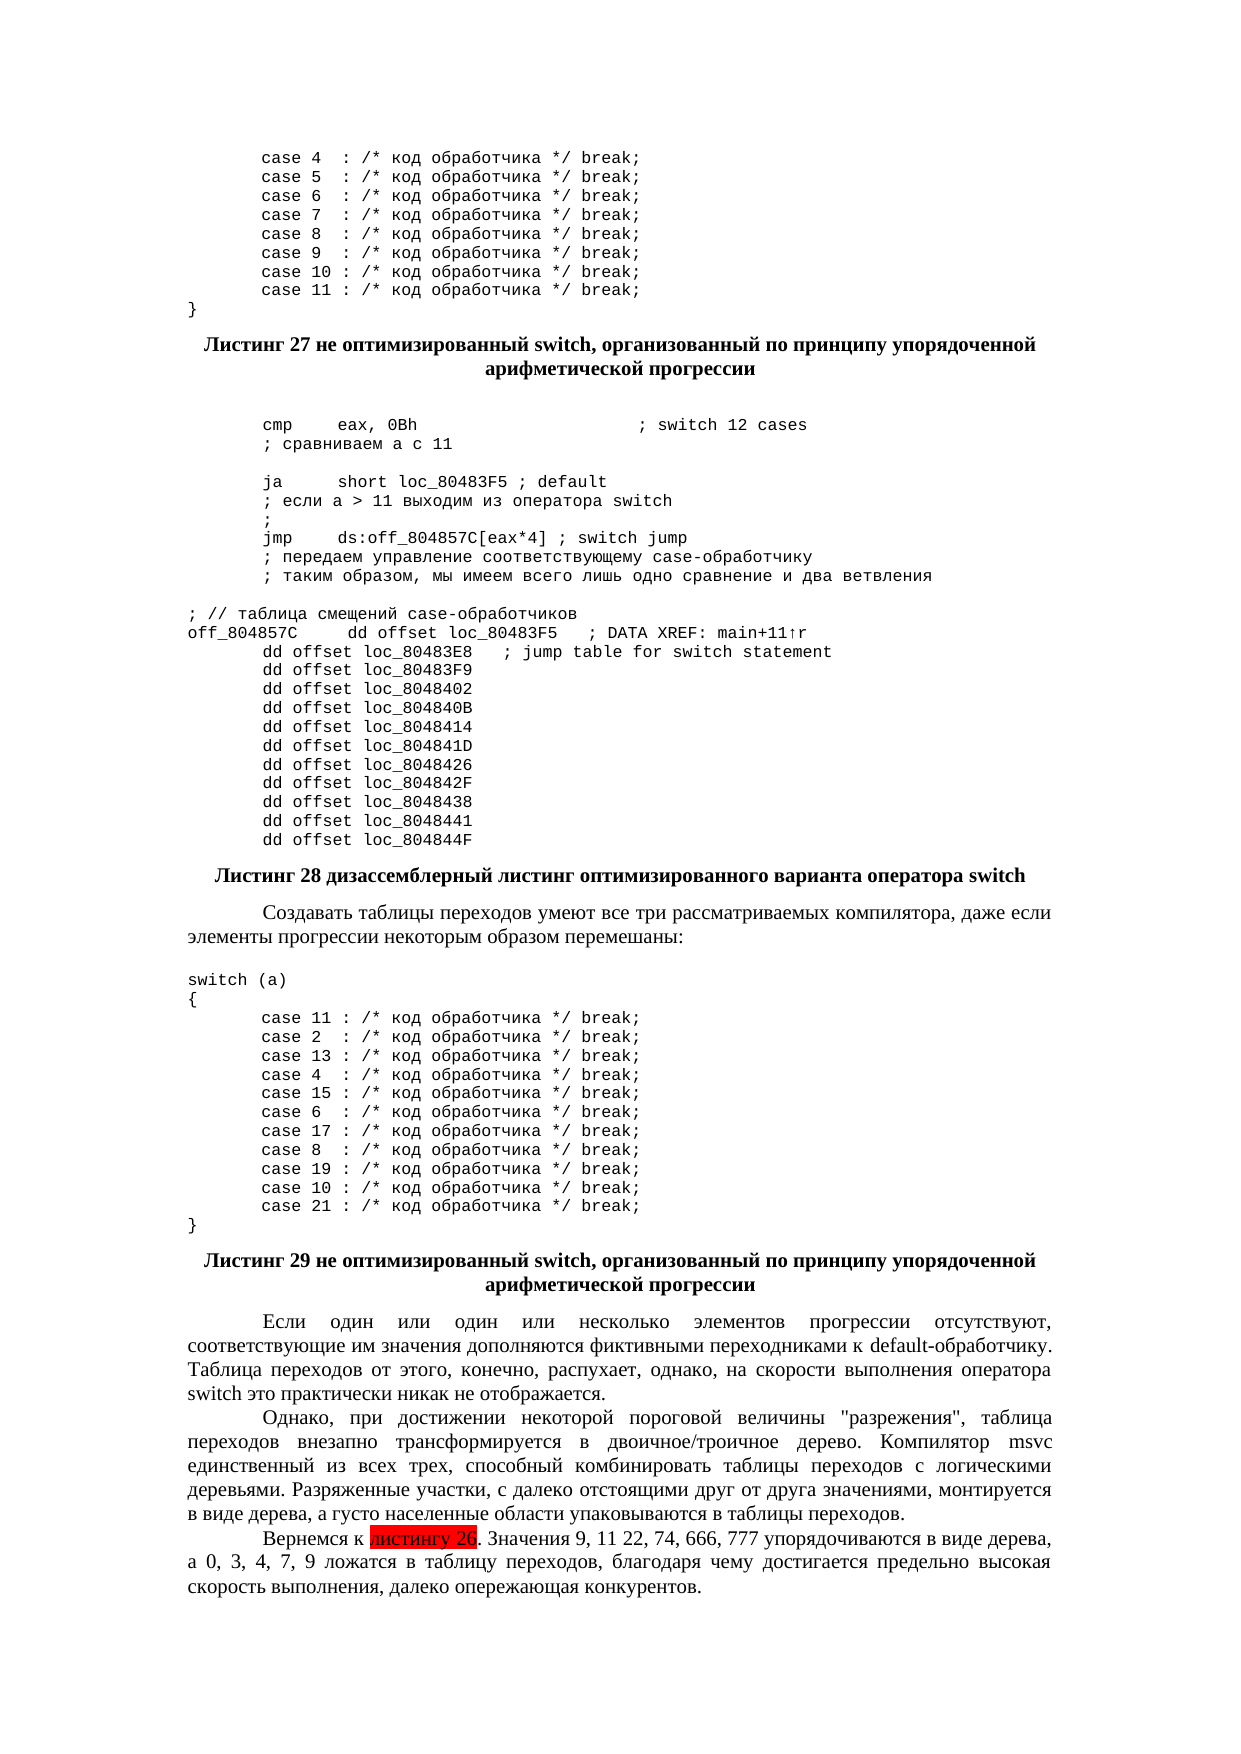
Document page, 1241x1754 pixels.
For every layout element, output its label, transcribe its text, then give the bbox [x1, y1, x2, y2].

text Создавать таблицы переходов умеют все три рассматриваемых компилятора, даже если элементы прогрессии некоторым образом перемешаны: [187, 899, 1053, 948]
text off_804857C dd offset loc_80483F5 ; DATA XREF: main+11↑r [187, 624, 1053, 643]
text jmp ds:off_804857C[eax*4] ; switch jump [187, 530, 1053, 549]
text } [187, 301, 1053, 320]
text } [187, 1217, 1053, 1236]
text ; таким образом, мы имеем всего лишь одно сравнение и два ветвления [187, 568, 1053, 587]
text case 10 : /* код обработчика */ break; [187, 263, 1053, 282]
text Вернемся к листингу 26. Значения 9, 11 22, 74, 666, 777 упорядочиваются в виде дерева, а 0, 3, 4, 7, 9 ложатся в таблицу переходов, благодаря чему достигается предельно высокая скорость выполнения, далеко опережающая конкурентов. [187, 1525, 1053, 1598]
text ja short loc_80483F5 ; default [187, 473, 1053, 492]
text ; если a > 11 выходим из оператора switch [187, 492, 1053, 511]
text dd offset loc_804844F [187, 832, 1053, 851]
text ; сравниваем a с 11 [187, 436, 1053, 454]
text dd offset loc_80483F9 [187, 662, 1053, 681]
text case 17 : /* код обработчика */ break; [187, 1123, 1053, 1141]
text case 6 : /* код обработчика */ break; [187, 188, 1053, 207]
text case 13 : /* код обработчика */ break; [187, 1047, 1053, 1066]
text case 4 : /* код обработчика */ break; [187, 150, 1053, 169]
text case 11 : /* код обработчика */ break; [187, 1009, 1053, 1028]
text case 7 : /* код обработчика */ break; [187, 207, 1053, 225]
text Листинг 27 не оптимизированный switch, организованный по принципу упорядоченной арифметической прогрессии [187, 332, 1053, 380]
text Листинг 29 не оптимизированный switch, организованный по принципу упорядоченной арифметической прогрессии [187, 1248, 1053, 1296]
text case 8 : /* код обработчика */ break; [187, 1141, 1053, 1160]
text case 21 : /* код обработчика */ break; [187, 1198, 1053, 1217]
text dd offset loc_8048426 [187, 756, 1053, 775]
text Если один или один или несколько элементов прогрессии отсутствуют, соответствующие им значения дополняются фиктивными переходниками к default-обработчику. Таблица переходов от этого, конечно, распухает, однако, на скорости выполнения оператора switch это практически никак не отображается. [187, 1309, 1053, 1405]
text case 2 : /* код обработчика */ break; [187, 1028, 1053, 1047]
text case 15 : /* код обработчика */ break; [187, 1085, 1053, 1104]
text Листинг 28 дизассемблерный листинг оптимизированного варианта оператора switch [187, 863, 1053, 887]
text ; [187, 511, 1053, 530]
text dd offset loc_804842F [187, 775, 1053, 794]
text ; передаем управление соответствующему case-обработчику [187, 549, 1053, 568]
text case 9 : /* код обработчика */ break; [187, 244, 1053, 263]
text case 11 : /* код обработчика */ break; [187, 282, 1053, 301]
text ; // таблица смещений case-обработчиков [187, 605, 1053, 624]
text dd offset loc_8048441 [187, 813, 1053, 832]
text dd offset loc_8048414 [187, 718, 1053, 737]
text case 8 : /* код обработчика */ break; [187, 225, 1053, 244]
text { [187, 991, 1053, 1009]
text switch (a) [187, 972, 1053, 991]
text case 5 : /* код обработчика */ break; [187, 169, 1053, 188]
text Однако, при достижении некоторой пороговой величины "разрежения", таблица переходов внезапно трансформируется в двоичное/троичное дерево. Компилятор msvc единственный из всех трех, способный комбинировать таблицы переходов с логическими деревьями. Разряженные участки, с далеко отстоящими друг от друга значениями, монтируется в виде дерева, а густо населенные области упаковываются в таблицы переходов. [187, 1405, 1053, 1525]
text cmp eax, 0Bh ; switch 12 cases [187, 417, 1053, 436]
text case 4 : /* код обработчика */ break; [187, 1066, 1053, 1085]
text dd offset loc_8048438 [187, 794, 1053, 813]
text case 19 : /* код обработчика */ break; [187, 1160, 1053, 1179]
text case 6 : /* код обработчика */ break; [187, 1104, 1053, 1123]
text dd offset loc_8048402 [187, 681, 1053, 700]
text dd offset loc_804841D [187, 737, 1053, 756]
text case 10 : /* код обработчика */ break; [187, 1179, 1053, 1198]
text dd offset loc_80483E8 ; jump table for switch statement [187, 643, 1053, 662]
text dd offset loc_804840B [187, 700, 1053, 718]
